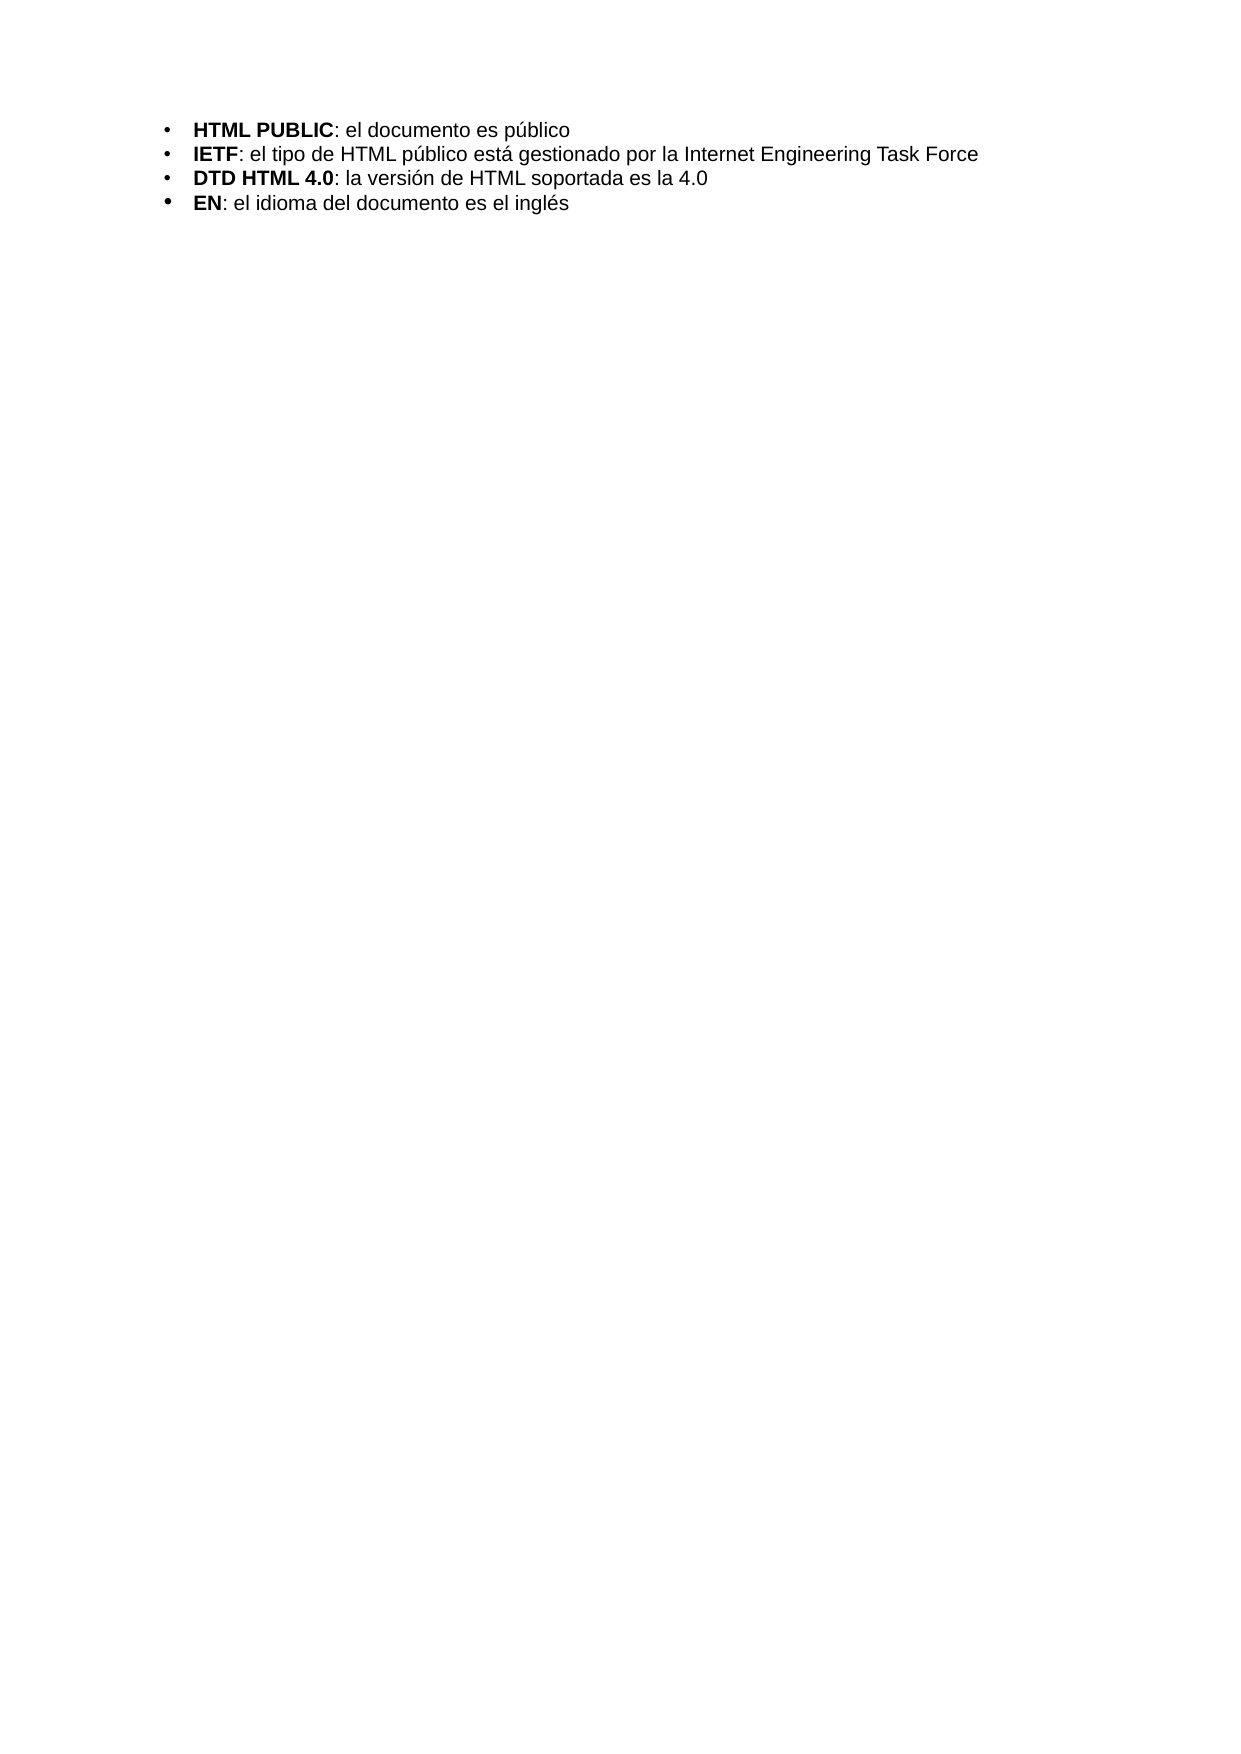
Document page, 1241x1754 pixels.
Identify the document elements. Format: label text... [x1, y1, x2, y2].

list HTML PUBLIC: el documento es público [164, 118, 1122, 142]
list EN: el idioma del documento es el inglés [164, 190, 1122, 273]
list IETF: el tipo de HTML público está gestionado por la Internet Engineering Task Force [164, 142, 1122, 166]
list DTD HTML 4.0: la versión de HTML soportada es la 4.0 [164, 166, 1122, 190]
